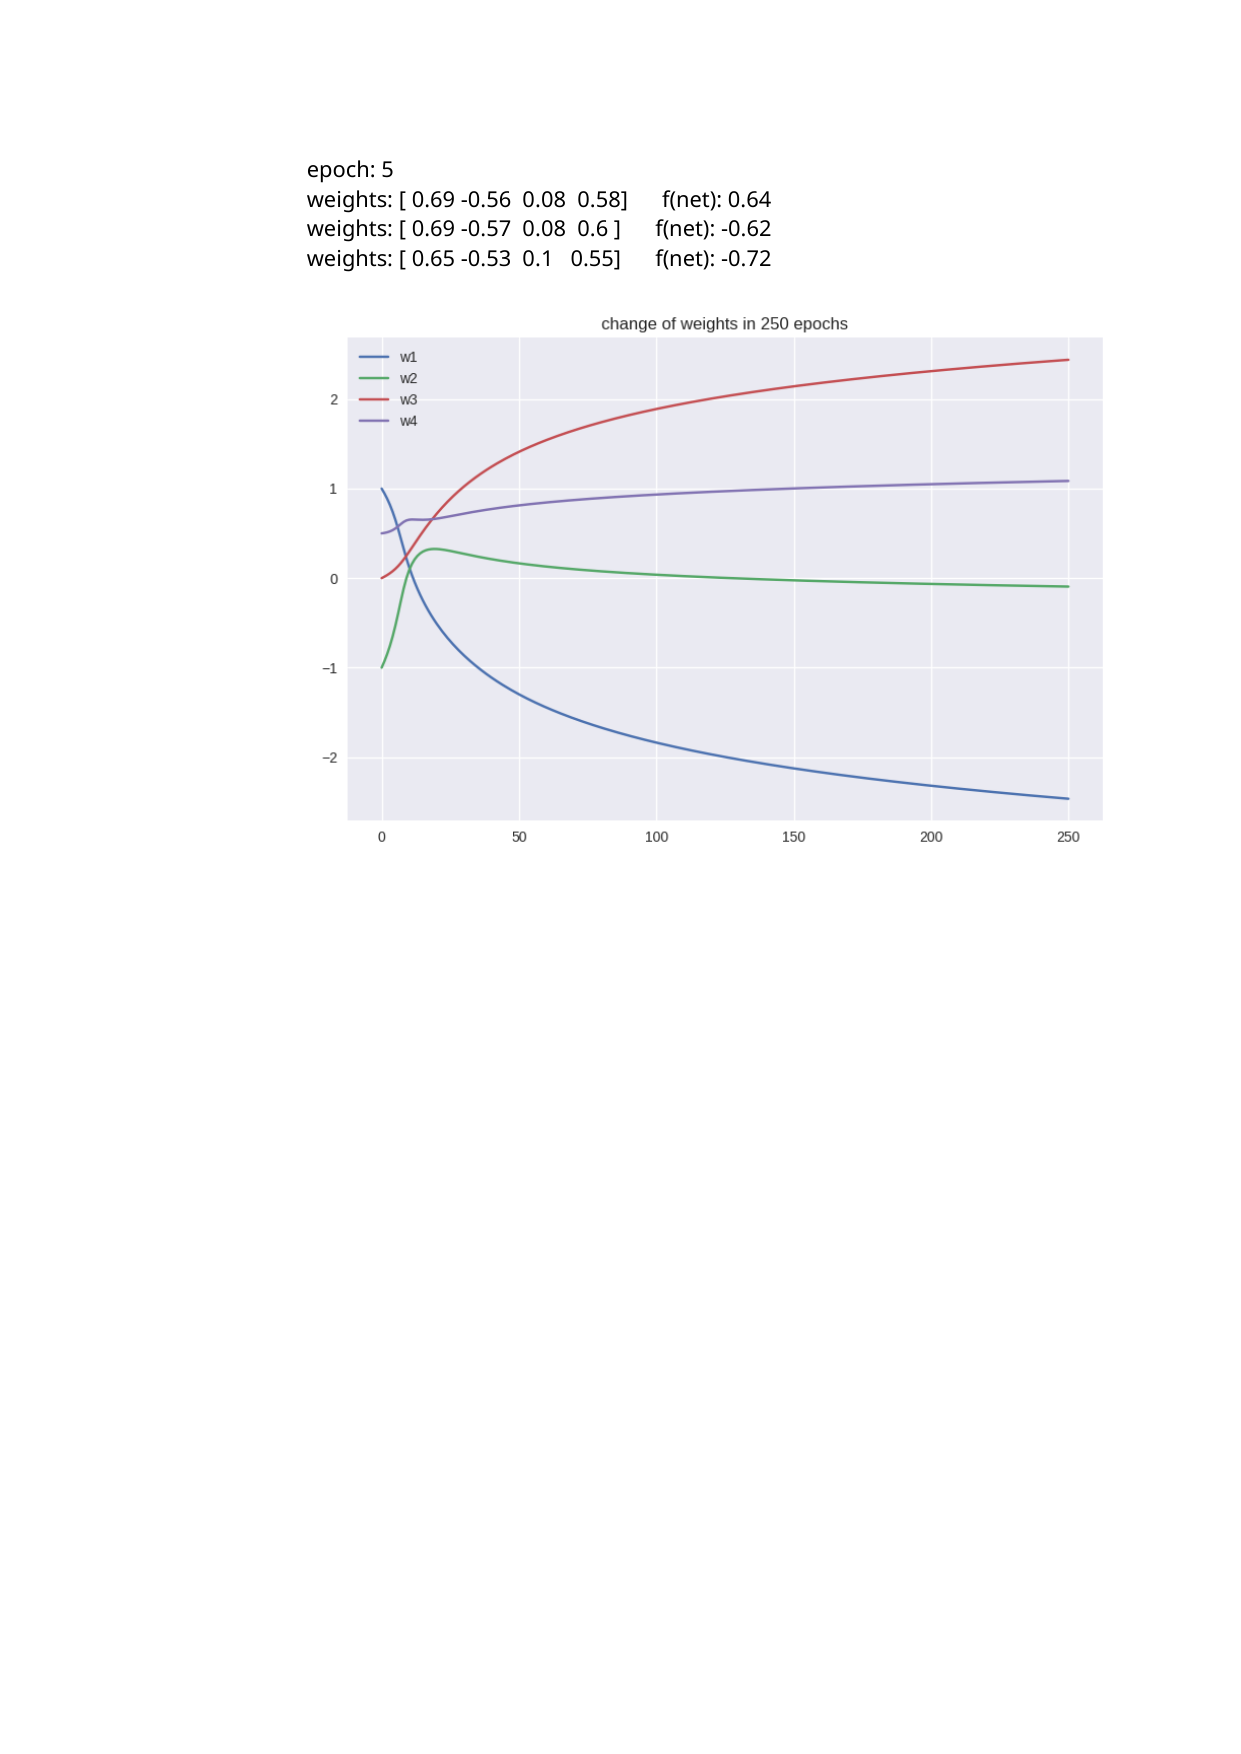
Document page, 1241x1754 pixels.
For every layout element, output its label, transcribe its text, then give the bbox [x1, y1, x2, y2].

table_cell epoch: 5 weights: [ 0.69 -0.56 0.08 0.58] f(net): 0.64 weights: [ 0.69 -0.57 0.08 0.6 ] f(net): -0.62 weights: [ 0.65 -0.53 0.1 0.55] f(net): -0.72 [302, 119, 1123, 895]
table_cell [119, 119, 301, 895]
picture [306, 302, 1118, 860]
